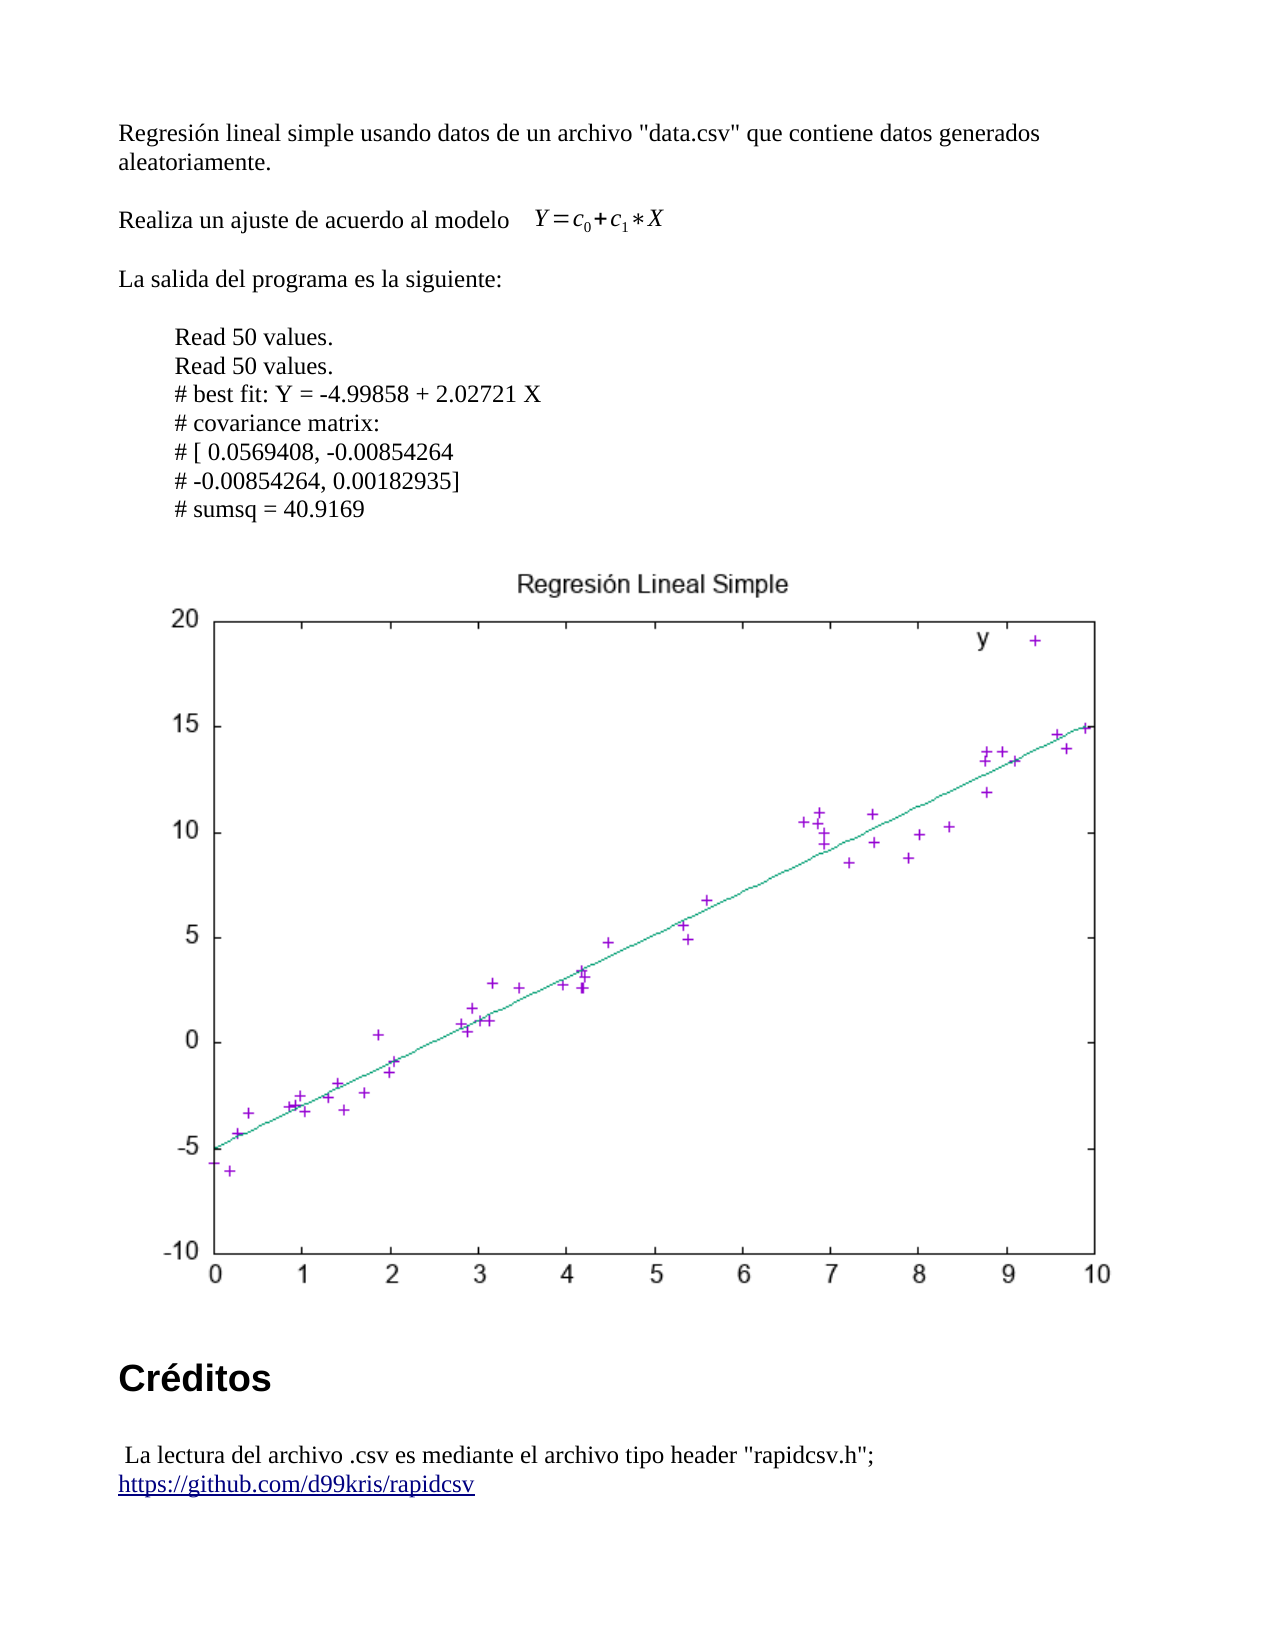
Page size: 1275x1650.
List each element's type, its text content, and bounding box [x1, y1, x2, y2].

text # best fit: Y = -4.99858 + 2.02721 X [118, 379, 1157, 408]
text Read 50 values. [118, 322, 1157, 351]
text # sumsq = 40.9169 [118, 494, 1157, 523]
text # covariance matrix: [118, 408, 1157, 437]
text La lectura del archivo .csv es mediante el archivo tipo header "rapidcsv.h"; https://github.com/d99kris/rapidcsv [118, 1441, 1157, 1498]
picture [137, 552, 1138, 1302]
text # -0.00854264, 0.00182935] [118, 466, 1157, 494]
text Regresión lineal simple usando datos de un archivo "data.csv" que contiene datos generados aleatoriamente. [118, 118, 1157, 176]
text Realiza un ajuste de acuerdo al modelo [118, 204, 1157, 236]
text La salida del programa es la siguiente: [118, 264, 1157, 293]
text Read 50 values. [118, 351, 1157, 379]
subtitle Créditos [118, 1356, 1157, 1399]
text # [ 0.0569408, -0.00854264 [118, 437, 1157, 466]
